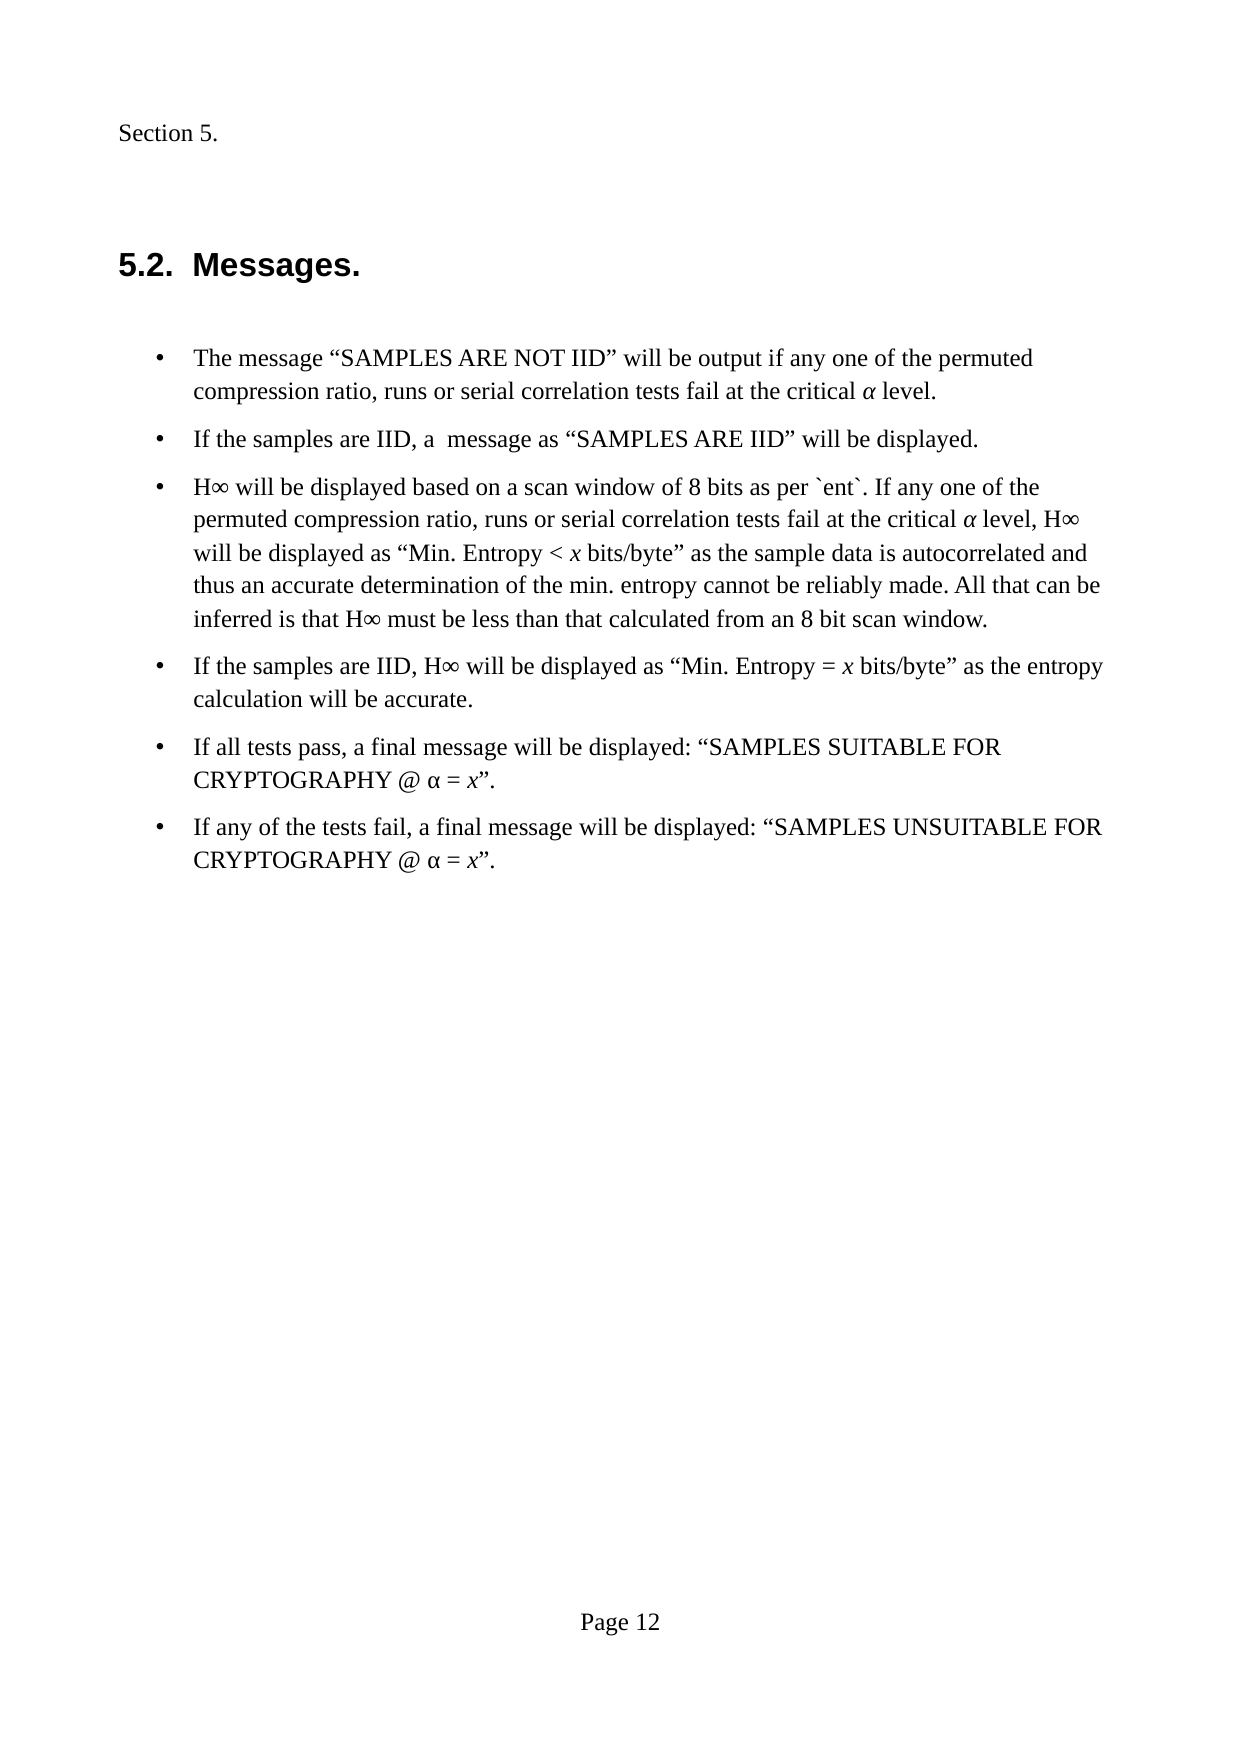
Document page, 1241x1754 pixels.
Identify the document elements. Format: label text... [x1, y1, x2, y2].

list If any of the tests fail, a final message will be displayed: “SAMPLES UNSUITABLE FOR CRYPTOGRAPHY @ α = x”. [156, 812, 1122, 874]
subtitle Messages. [118, 245, 1122, 283]
list If the samples are IID, a message as “SAMPLES ARE IID” will be displayed. [156, 424, 1122, 453]
list If all tests pass, a final message will be displayed: “SAMPLES SUITABLE FOR CRYPTOGRAPHY @ α = x”. [156, 732, 1122, 794]
list The message “SAMPLES ARE NOT IID” will be output if any one of the permuted compression ratio, runs or serial correlation tests fail at the critical α level. [156, 343, 1122, 405]
list H∞ will be displayed based on a scan window of 8 bits as per `ent`. If any one of the permuted compression ratio, runs or serial correlation tests fail at the critical α level, H∞ will be displayed as “Min. Entropy < x bits/byte” as the sample data is autocorrelated and thus an accurate determination of the min. entropy cannot be reliably made. All that can be inferred is that H∞ must be less than that calculated from an 8 bit scan window. [156, 472, 1122, 632]
list If the samples are IID, H∞ will be displayed as “Min. Entropy = x bits/byte” as the entropy calculation will be accurate. [156, 651, 1122, 713]
